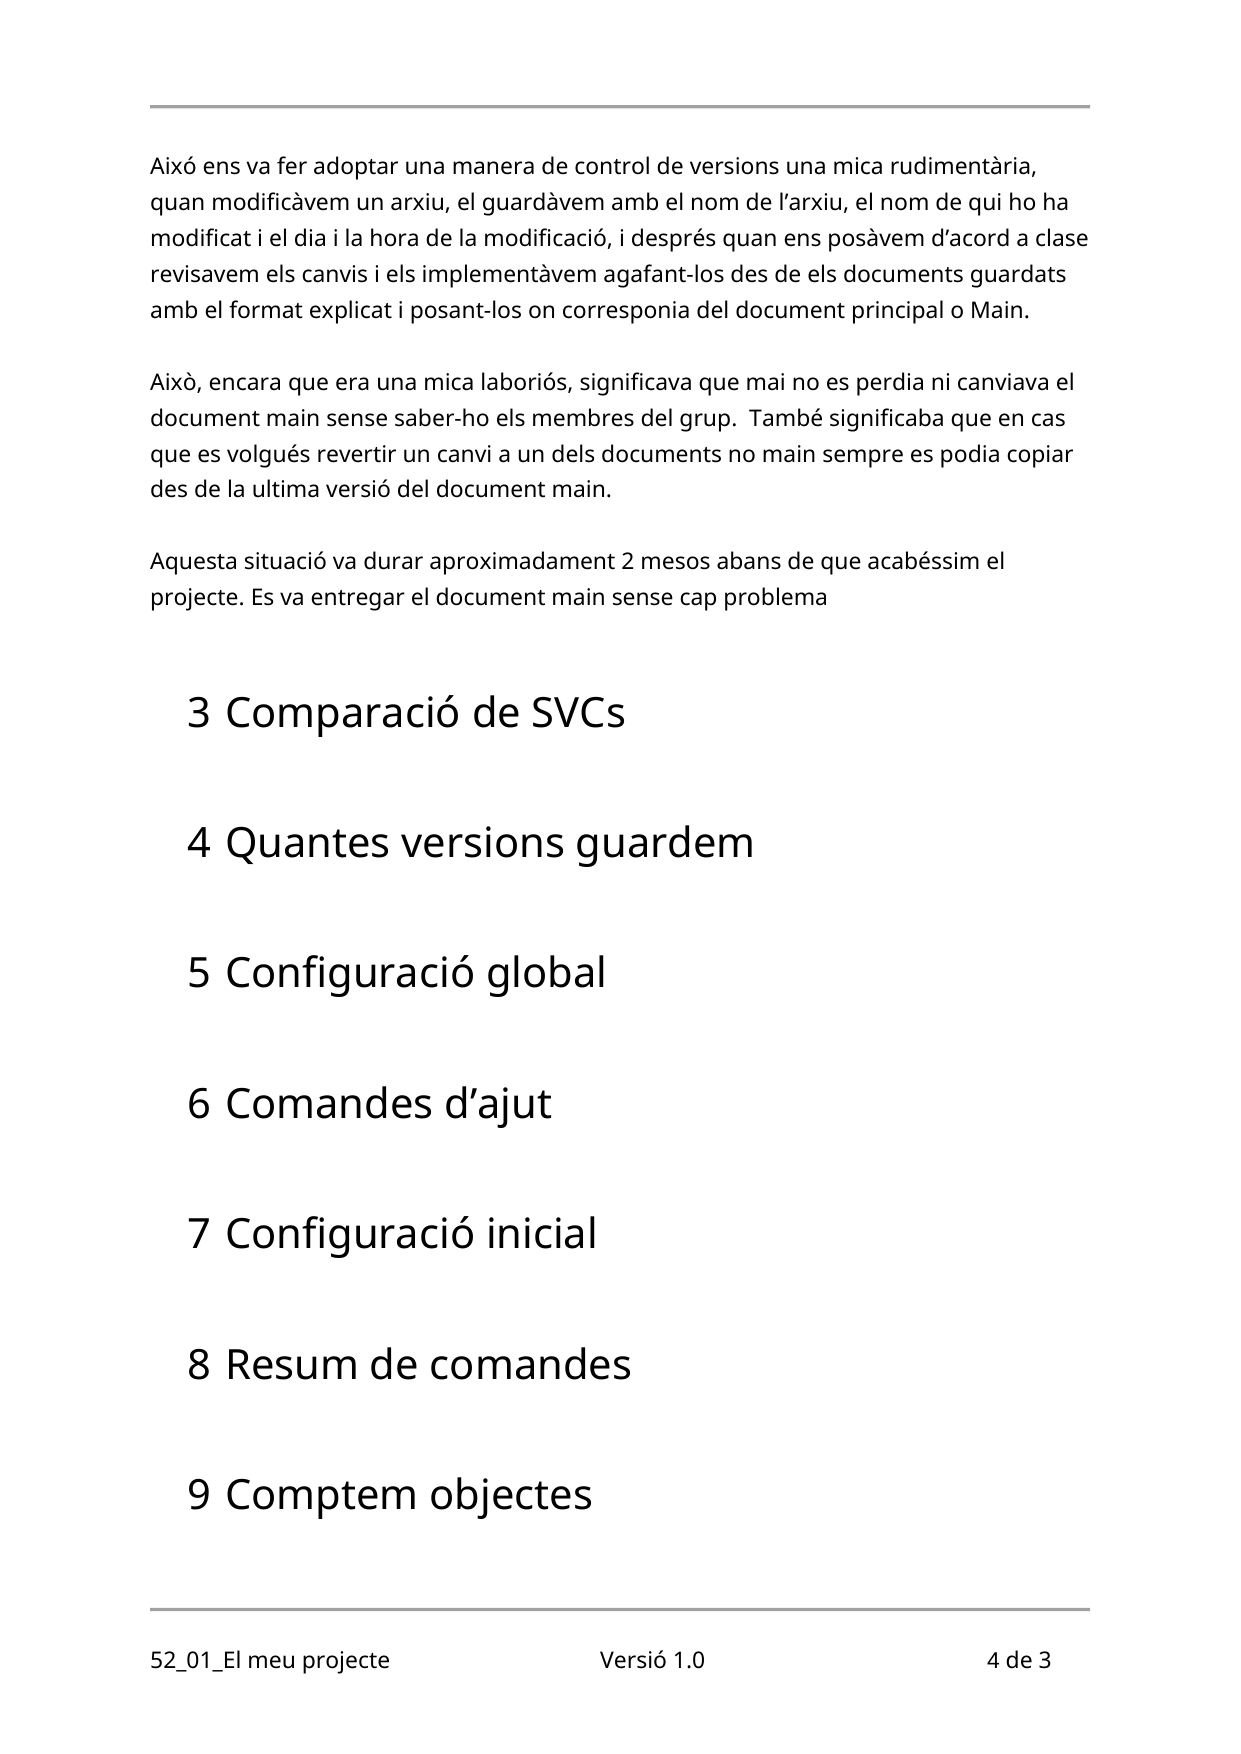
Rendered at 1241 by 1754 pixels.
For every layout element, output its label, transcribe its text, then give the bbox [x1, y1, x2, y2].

text Això, encara que era una mica laboriós, significava que mai no es perdia ni canviava el document main sense saber-ho els membres del grup. També significaba que en cas que es volgués revertir un canvi a un dels documents no main sempre es podia copiar des de la ultima versió del document main. [150, 366, 1090, 505]
text Aixó ens va fer adoptar una manera de control de versions una mica rudimentària, quan modificàvem un arxiu, el guardàvem amb el nom de l’arxiu, el nom de qui ho ha modificat i el dia i la hora de la modificació, i després quan ens posàvem d’acord a clase revisavem els canvis i els implementàvem agafant-los des de els documents guardats amb el format explicat i posant-los on corresponia del document principal o Main. [150, 150, 1090, 325]
list Quantes versions guardem [187, 813, 1090, 869]
list Comptem objectes [187, 1465, 1090, 1522]
list Resum de comandes [187, 1334, 1090, 1391]
text Aquesta situació va durar aproximadament 2 mesos abans de que acabéssim el projecte. Es va entregar el document main sense cap problema [150, 545, 1090, 612]
list Comparació de SVCs [187, 682, 1090, 739]
list Configuració inicial [187, 1204, 1090, 1261]
list Comandes d’ajut [187, 1074, 1090, 1130]
list Configuració global [187, 943, 1090, 1000]
